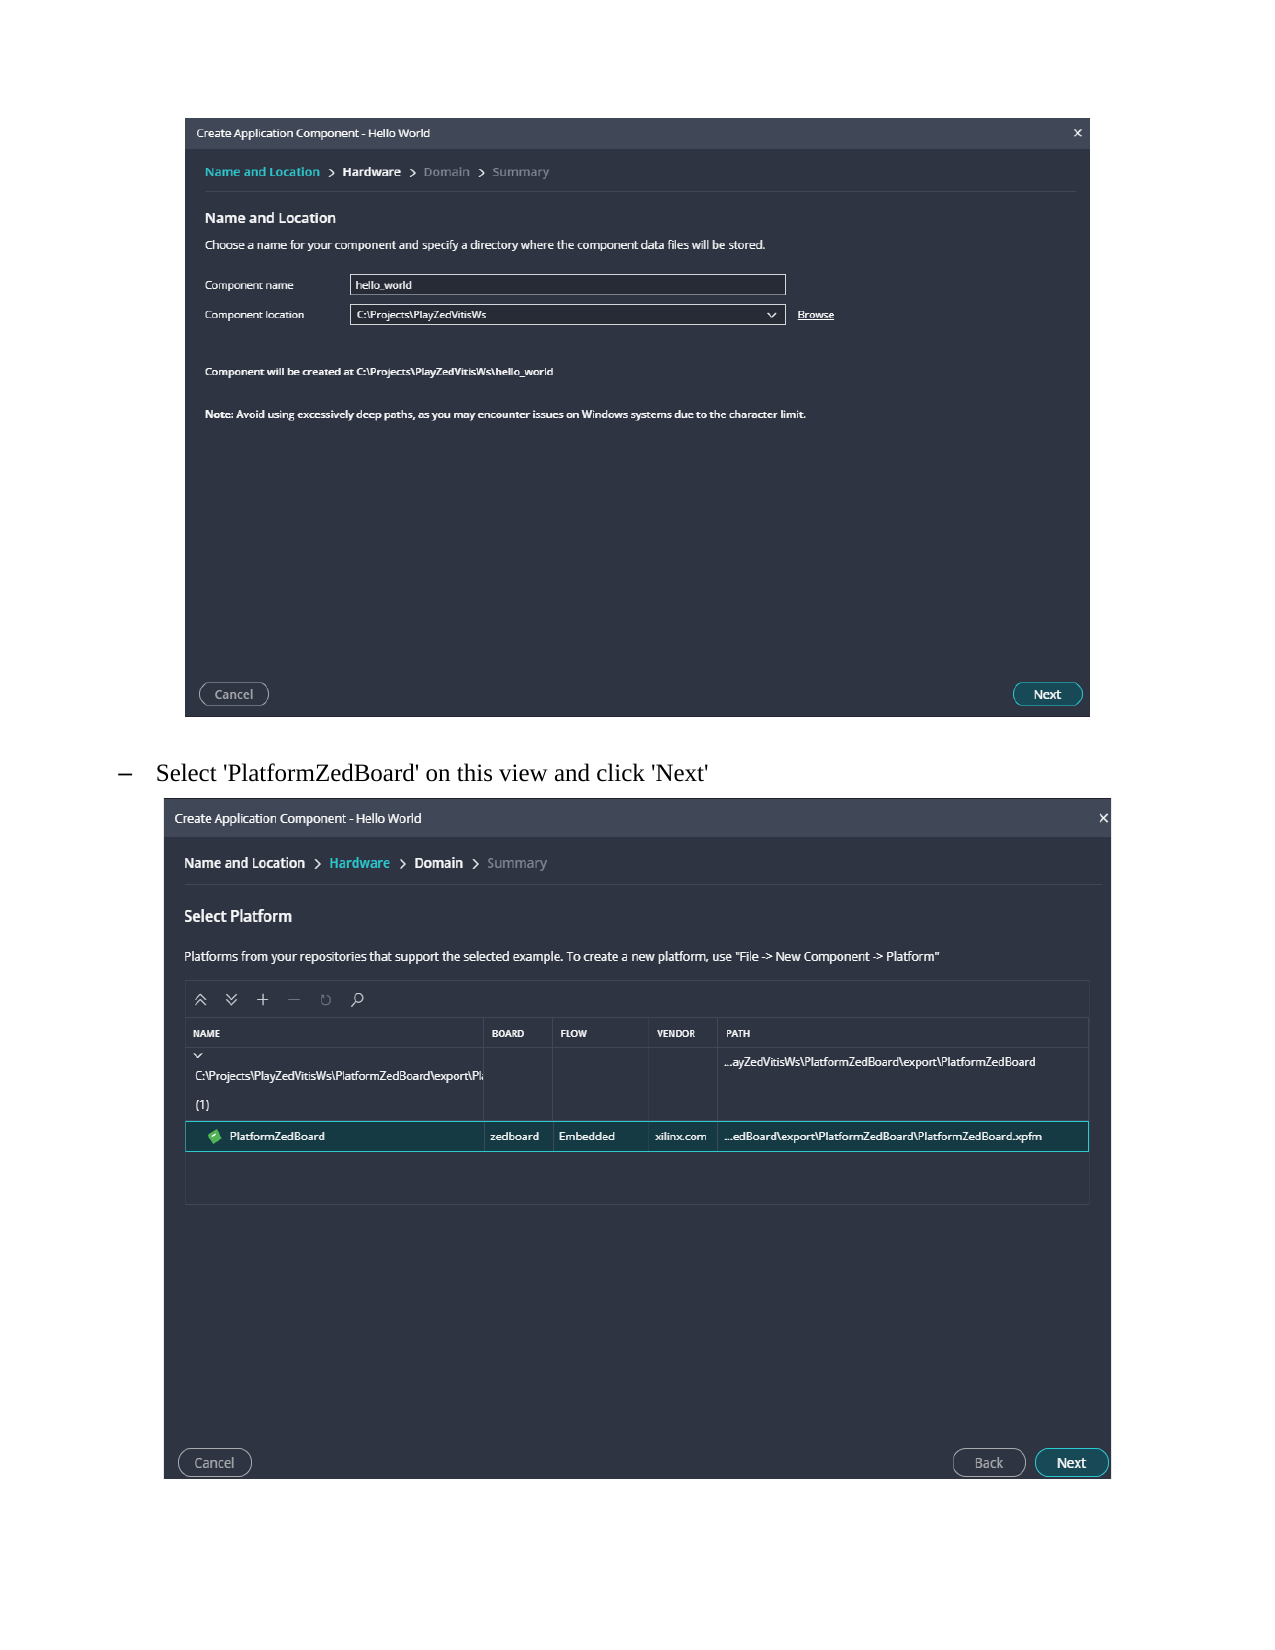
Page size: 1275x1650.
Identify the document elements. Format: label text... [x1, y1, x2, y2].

picture [185, 118, 1090, 717]
list Select 'PlatformZedBoard' on this view and click 'Next' [118, 758, 1157, 786]
picture [163, 798, 1112, 1479]
